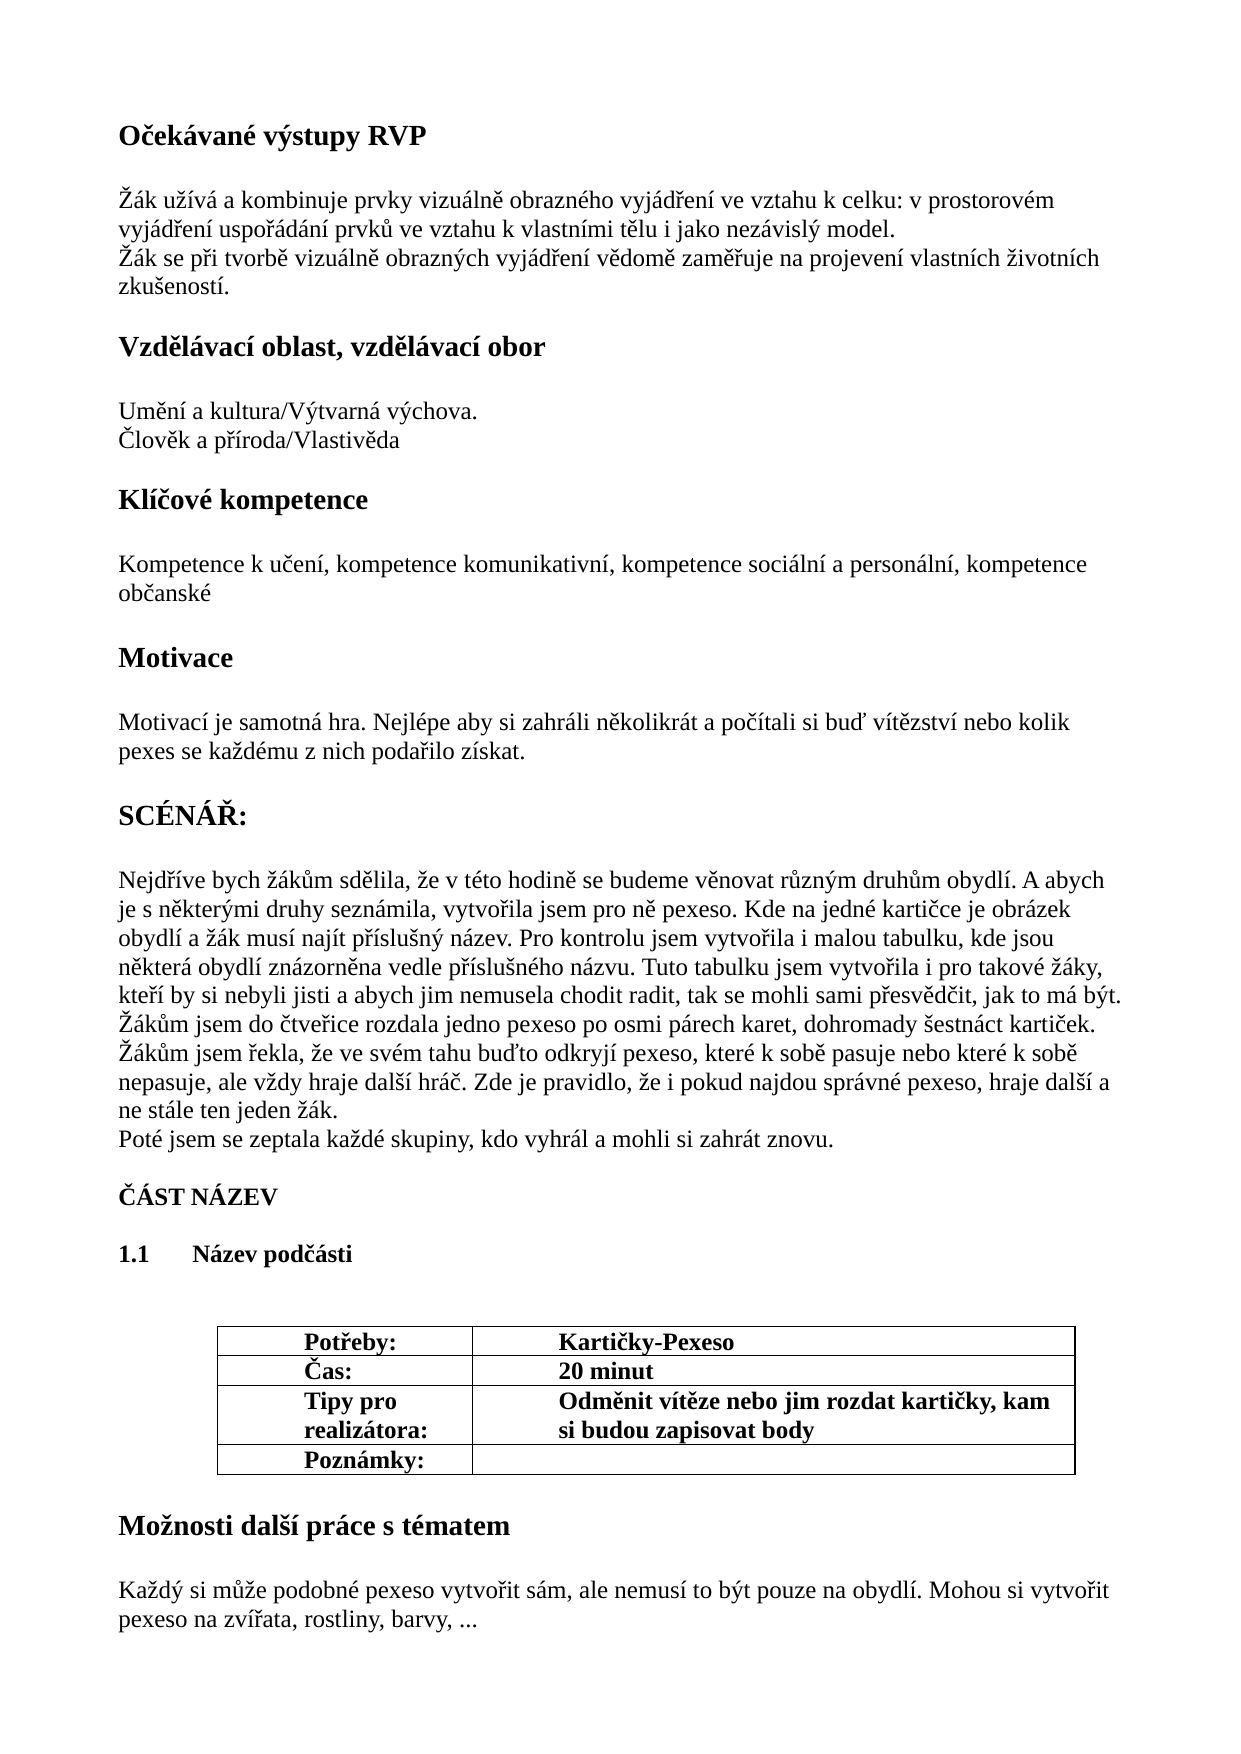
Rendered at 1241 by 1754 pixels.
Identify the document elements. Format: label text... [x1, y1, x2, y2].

text Motivace [118, 640, 1122, 674]
text Žákům jsem do čtveřice rozdala jedno pexeso po osmi párech karet, dohromady šestnáct kartiček. Žákům jsem řekla, že ve svém tahu buďto odkryjí pexeso, které k sobě pasuje nebo které k sobě nepasuje, ale vždy hraje další hráč. Zde je pravidlo, že i pokud najdou správné pexeso, hraje další a ne stále ten jeden žák. [118, 1009, 1122, 1124]
text Umění a kultura/Výtvarná výchova. [118, 396, 1122, 425]
text Vzdělávací oblast, vzdělávací obor [118, 329, 1122, 362]
table_cell Odměnit vítěze nebo jim rozdat kartičky, kam si budou zapisovat body [473, 1386, 1074, 1444]
table_cell 20 minut [473, 1356, 1074, 1385]
text ČÁST NÁZEV [118, 1182, 1122, 1211]
table_cell [473, 1445, 1074, 1473]
text Každý si může podobné pexeso vytvořit sám, ale nemusí to být pouze na obydlí. Mohou si vytvořit pexeso na zvířata, rostliny, barvy, ... [118, 1575, 1122, 1633]
table_cell Poznámky: [218, 1445, 472, 1473]
text Nejdříve bych žákům sdělila, že v této hodině se budeme věnovat různým druhům obydlí. A abych je s některými druhy seznámila, vytvořila jsem pro ně pexeso. Kde na jedné kartičce je obrázek obydlí a žák musí najít příslušný název. Pro kontrolu jsem vytvořila i malou tabulku, kde jsou některá obydlí znázorněna vedle příslušného názvu. Tuto tabulku jsem vytvořila i pro takové žáky, kteří by si nebyli jisti a abych jim nemusela chodit radit, tak se mohli sami přesvědčit, jak to má být. [118, 866, 1122, 1009]
text Kompetence k učení, kompetence komunikativní, kompetence sociální a personální, kompetence občanské [118, 549, 1122, 607]
table_cell Tipy pro realizátora: [218, 1386, 472, 1444]
text Člověk a příroda/Vlastivěda [118, 425, 1122, 453]
text Možnosti další práce s tématem [118, 1508, 1122, 1542]
text Očekávané výstupy RVP [118, 118, 1122, 152]
table_header Kartičky-Pexeso [473, 1327, 1074, 1355]
text Žák se při tvorbě vizuálně obrazných vyjádření vědomě zaměřuje na projevení vlastních životních zkušeností. [118, 243, 1122, 300]
table_header Potřeby: [218, 1327, 472, 1355]
list Název podčásti [118, 1239, 1122, 1268]
text Žák užívá a kombinuje prvky vizuálně obrazného vyjádření ve vztahu k celku: v prostorovém vyjádření uspořádání prvků ve vztahu k vlastními tělu i jako nezávislý model. [118, 185, 1122, 243]
text Motivací je samotná hra. Nejlépe aby si zahráli několikrát a počítali si buď vítězství nebo kolik pexes se každému z nich podařilo získat. [118, 707, 1122, 765]
text SCÉNÁŘ: [118, 798, 1122, 832]
table_cell Čas: [218, 1356, 472, 1385]
text Klíčové kompetence [118, 482, 1122, 516]
text Poté jsem se zeptala každé skupiny, kdo vyhrál a mohli si zahrát znovu. [118, 1124, 1122, 1153]
